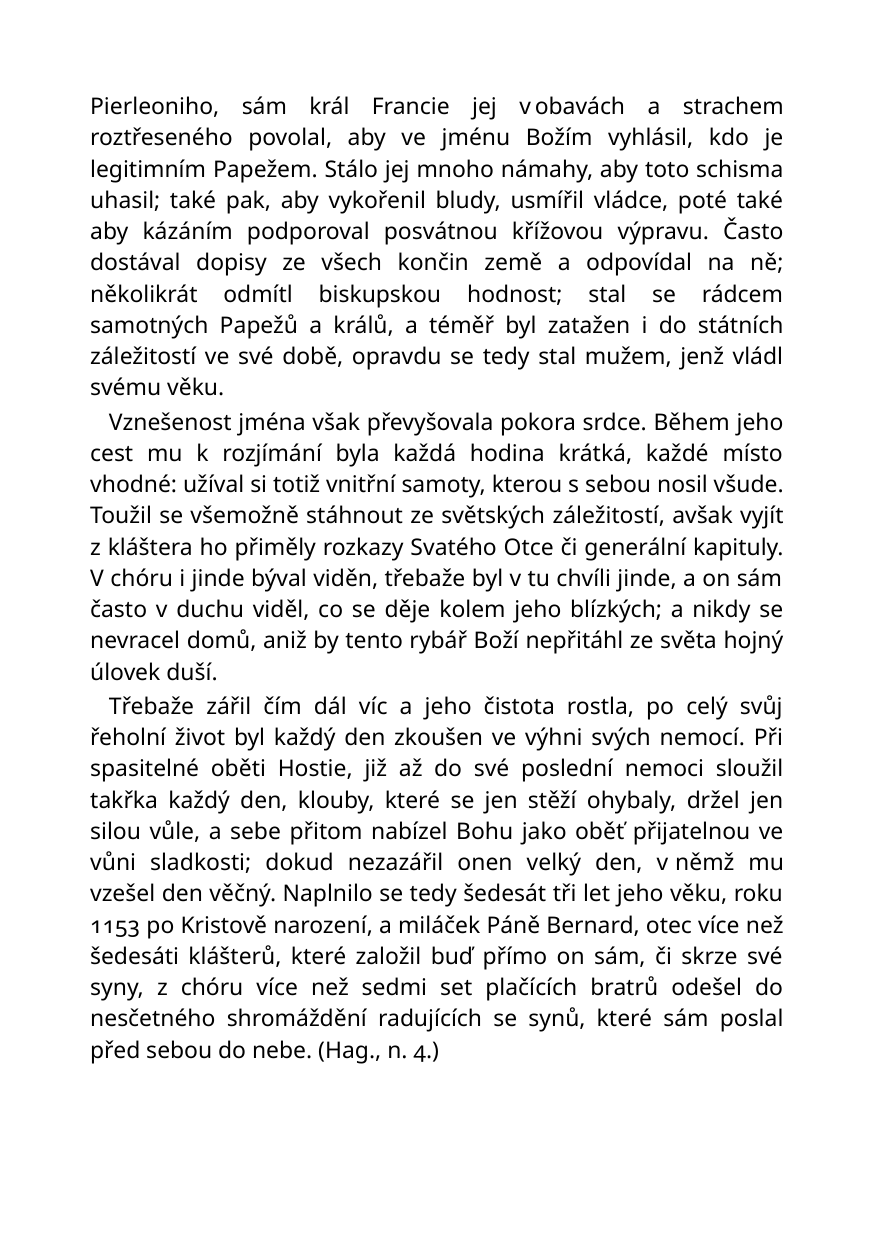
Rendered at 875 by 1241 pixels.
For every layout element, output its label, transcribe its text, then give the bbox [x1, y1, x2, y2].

text Třebaže zářil čím dál víc a jeho čistota rostla, po celý svůj řeholní život byl každý den zkoušen ve výhni svých nemocí. Při spasitelné oběti Hostie, již až do své poslední nemoci sloužil takřka každý den, klouby, které se jen stěží ohybaly, držel jen silou vůle, a sebe přitom nabízel Bohu jako oběť přijatelnou ve vůni sladkosti; dokud nezazářil onen velký den, v němž mu vzešel den věčný. Naplnilo se tedy šedesát tři let jeho věku, roku 1153 po Kristově narození, a miláček Páně Bernard, otec více než šedesáti klášterů, které založil buď přímo on sám, či skrze své syny, z chóru více než sedmi set plačících bratrů odešel do nesčetného shromáždění radujících se synů, které sám poslal před sebou do nebe. (Hag., n. 4.) [90, 690, 784, 1065]
text Vznešenost jména však převyšovala pokora srdce. Během jeho cest mu k rozjímání byla každá hodina krátká, každé místo vhodné: užíval si totiž vnitřní samoty, kterou s sebou nosil všude. Toužil se všemožně stáhnout ze světských záležitostí, avšak vyjít z kláštera ho přiměly rozkazy Svatého Otce či generální kapituly. V chóru i jinde býval viděn, třebaže byl v tu chvíli jinde, a on sám často v duchu viděl, co se děje kolem jeho blízkých; a nikdy se nevracel domů, aniž by tento rybář Boží nepřitáhl ze světa hojný úlovek duší. [90, 406, 784, 687]
text Pierleoniho, sám král Francie jej v obavách a strachem roztřeseného povolal, aby ve jménu Božím vyhlásil, kdo je legitimním Papežem. Stálo jej mnoho námahy, aby toto schisma uhasil; také pak, aby vykořenil bludy, usmířil vládce, poté také aby kázáním podporoval posvátnou křížovou výpravu. Často dostával dopisy ze všech končin země a odpovídal na ně; několikrát odmítl biskupskou hodnost; stal se rádcem samotných Papežů a králů, a téměř byl zatažen i do státních záležitostí ve své době, opravdu se tedy stal mužem, jenž vládl svému věku. [90, 90, 784, 402]
